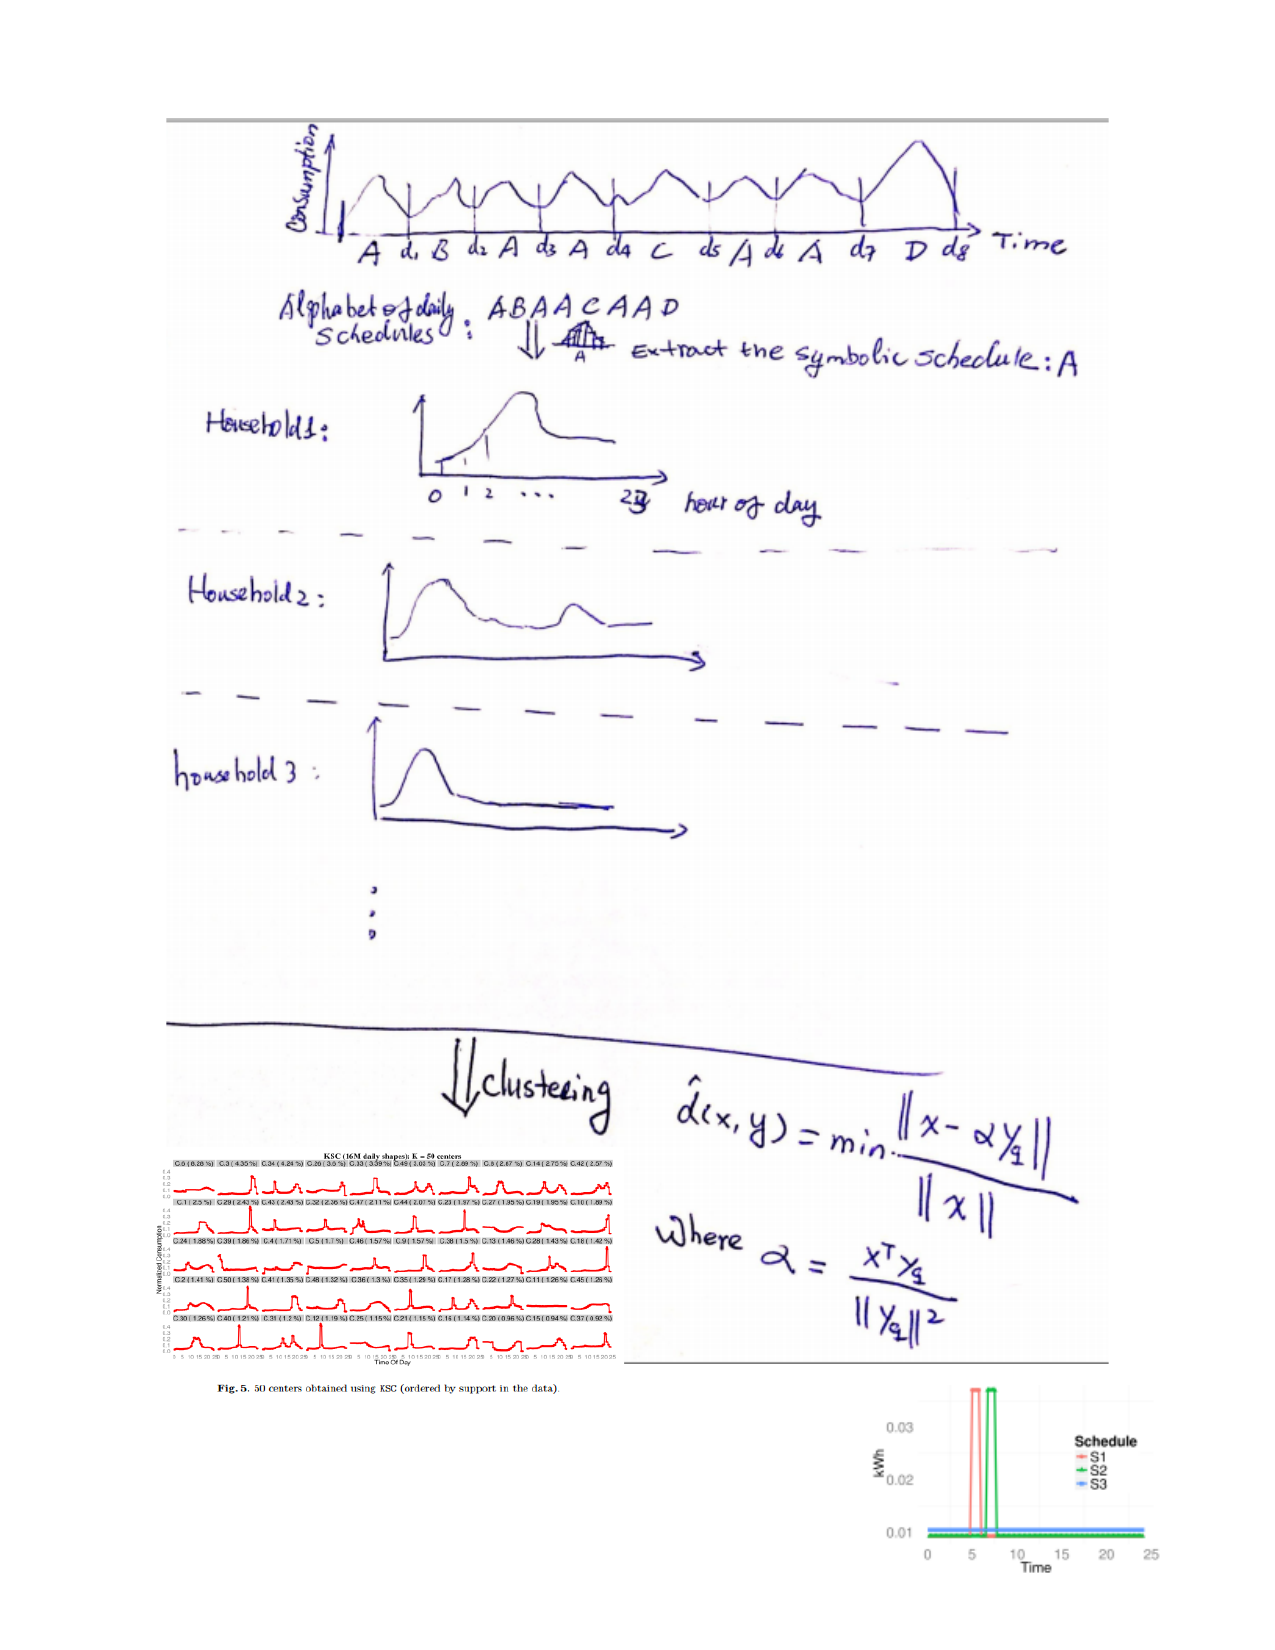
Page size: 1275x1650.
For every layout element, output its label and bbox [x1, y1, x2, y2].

picture [870, 1385, 1213, 1587]
picture [148, 118, 1109, 1402]
